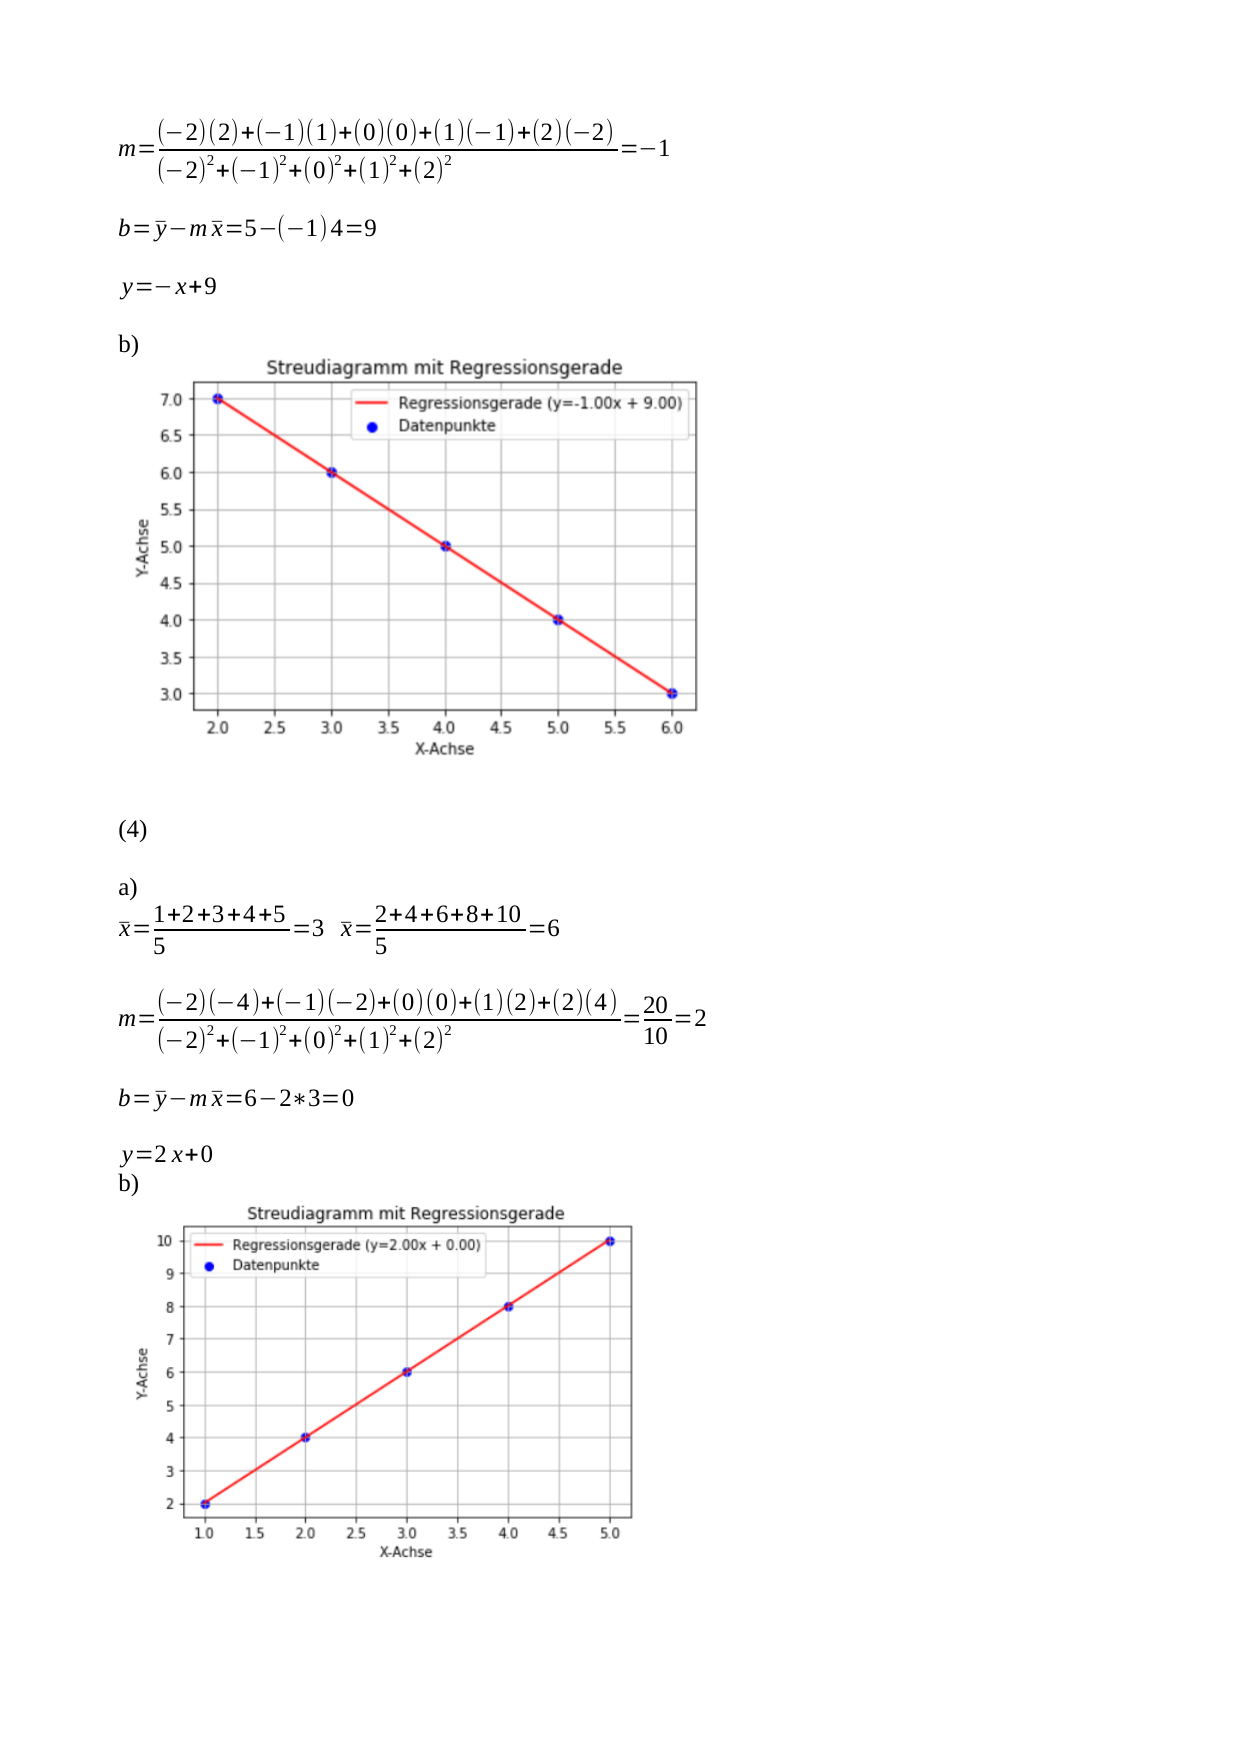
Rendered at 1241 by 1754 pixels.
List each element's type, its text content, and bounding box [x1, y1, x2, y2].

text b) [118, 329, 1122, 358]
text b) [118, 1168, 1122, 1197]
picture [120, 357, 712, 757]
picture [122, 1203, 641, 1572]
text a) [118, 872, 1122, 900]
text (4) [118, 814, 1122, 843]
